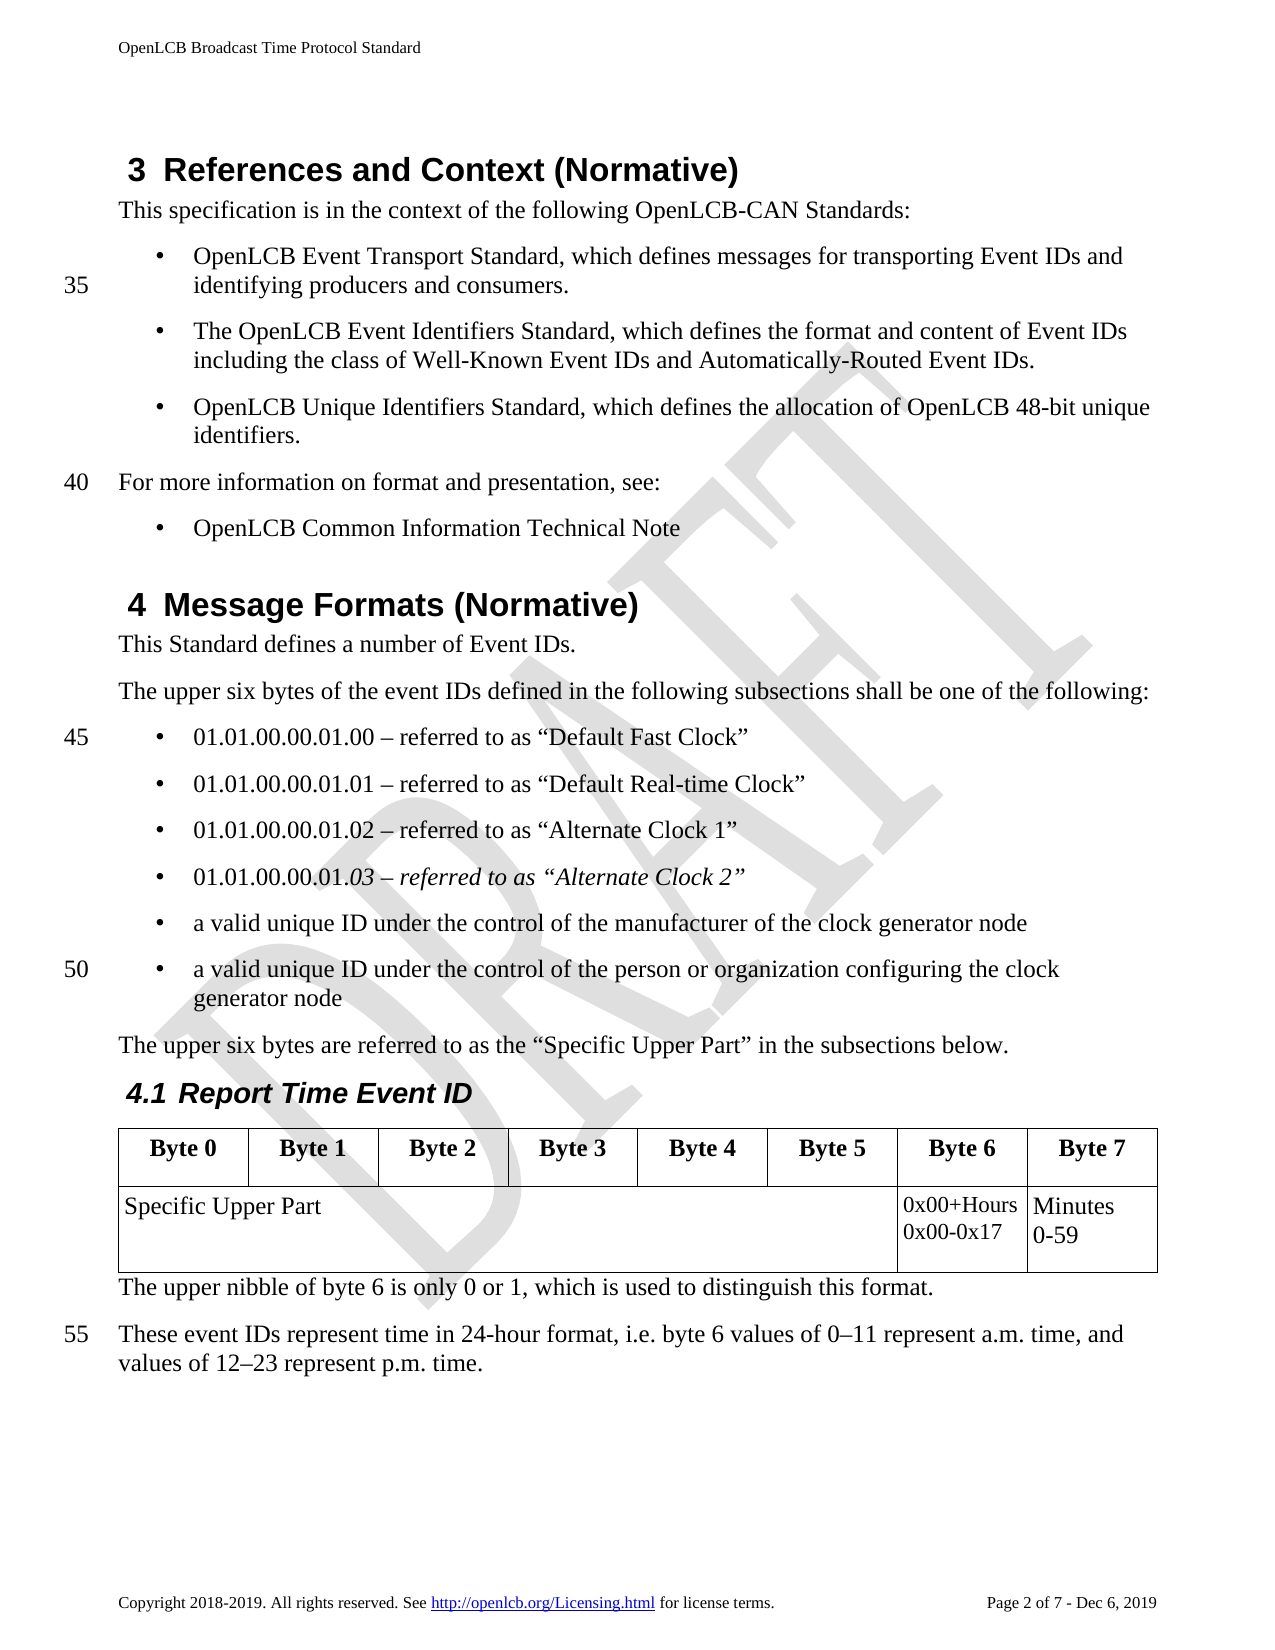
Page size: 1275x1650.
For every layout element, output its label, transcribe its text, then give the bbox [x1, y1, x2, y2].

list 01.01.00.00.01.01 – referred to as “Default Real-time Clock” [872, 769, 1157, 797]
list a valid unique ID under the control of the person or organization configuring the clock generator node [156, 954, 238, 1012]
list OpenLCB Common Information Technical Note [750, 513, 903, 542]
list OpenLCB Common Information Technical Note [686, 513, 761, 542]
text The upper nibble of byte 6 is only 0 or 1, which is used to distinguish this format. [118, 1273, 429, 1301]
text These event IDs represent time in 24-hour format, i.e. byte 6 values of 0–11 represent a.m. time, and values of 12–23 represent p.m. time. [118, 1319, 1157, 1376]
list OpenLCB Common Information Technical Note [917, 513, 1157, 542]
subtitle References and Context (Normative) [118, 150, 1157, 188]
list 01.01.00.00.01.03 – referred to as “Alternate Clock 2” [514, 862, 656, 890]
list 01.01.00.00.01.02 – referred to as “Alternate Clock 1” [625, 815, 694, 844]
table_header Byte 2 [379, 1129, 494, 1186]
list OpenLCB Common Information Technical Note [156, 513, 675, 542]
list a valid unique ID under the control of the person or organization configuring the clock generator node [215, 977, 359, 1012]
subtitle Report Time Event ID [582, 1076, 1157, 1110]
list a valid unique ID under the control of the manufacturer of the clock generator node [156, 908, 400, 937]
table_header Byte 7 [1028, 1129, 1157, 1186]
list OpenLCB Unique Identifiers Standard, which defines the allocation of OpenLCB 48-bit unique identifiers. [156, 392, 796, 449]
subtitle [688, 585, 984, 623]
text [757, 467, 857, 496]
text The upper six bytes of the event IDs defined in the following subsections shall be one of the following: [562, 676, 764, 704]
table_cell [383, 1187, 494, 1251]
table_header Byte 1 [249, 1129, 339, 1186]
text For more information on format and presentation, see: [118, 467, 754, 496]
table_header Byte 5 [768, 1129, 897, 1186]
list 01.01.00.00.01.02 – referred to as “Alternate Clock 1” [767, 815, 882, 844]
list 01.01.00.00.01.01 – referred to as “Default Real-time Clock” [699, 769, 857, 797]
text The upper six bytes are referred to as the “Specific Upper Part” in the subsections below. [536, 1030, 664, 1058]
table_cell [469, 1187, 897, 1272]
text [871, 467, 1157, 496]
subtitle Report Time Event ID [118, 1076, 263, 1110]
list 01.01.00.00.01.01 – referred to as “Default Real-time Clock” [156, 769, 592, 797]
text The upper six bytes are referred to as the “Specific Upper Part” in the subsections below. [666, 1030, 1157, 1058]
text The upper six bytes of the event IDs defined in the following subsections shall be one of the following: [1036, 676, 1157, 704]
text This specification is in the context of the following OpenLCB-CAN Standards: [118, 195, 1157, 223]
subtitle Report Time Event ID [272, 1076, 457, 1110]
list a valid unique ID under the control of the person or organization configuring the clock generator node [502, 973, 605, 1012]
text The upper six bytes of the event IDs defined in the following subsections shall be one of the following: [798, 676, 1030, 704]
text The upper nibble of byte 6 is only 0 or 1, which is used to distinguish this format. [439, 1273, 1157, 1301]
list 01.01.00.00.01.01 – referred to as “Default Real-time Clock” [593, 769, 684, 797]
list 01.01.00.00.01.00 – referred to as “Default Fast Clock” [156, 722, 561, 751]
list OpenLCB Unique Identifiers Standard, which defines the allocation of OpenLCB 48-bit unique identifiers. [815, 392, 1157, 449]
text [1033, 629, 1157, 658]
list a valid unique ID under the control of the manufacturer of the clock generator node [414, 908, 515, 937]
list 01.01.00.00.01.00 – referred to as “Default Fast Clock” [561, 722, 617, 751]
table_header Byte 4 [638, 1129, 767, 1186]
list 01.01.00.00.01.02 – referred to as “Alternate Clock 1” [465, 815, 625, 844]
list 01.01.00.00.01.03 – referred to as “Alternate Clock 2” [850, 862, 1157, 890]
table_cell Specific Upper Part [119, 1187, 425, 1272]
list 01.01.00.00.01.03 – referred to as “Alternate Clock 2” [674, 862, 816, 890]
table_header Byte 6 [898, 1129, 1027, 1186]
text [732, 629, 818, 658]
list The OpenLCB Event Identifiers Standard, which defines the format and content of Event IDs including the class of Well-Known Event IDs and Automatically-Routed Event IDs. [156, 316, 1157, 374]
subtitle [989, 585, 1157, 623]
table_header Byte 3 [509, 1129, 637, 1186]
list 01.01.00.00.01.00 – referred to as “Default Fast Clock” [825, 722, 1157, 751]
list 01.01.00.00.01.02 – referred to as “Alternate Clock 1” [156, 815, 373, 844]
text The upper six bytes are referred to as the “Specific Upper Part” in the subsections below. [226, 1030, 411, 1058]
list a valid unique ID under the control of the person or organization configuring the clock generator node [329, 954, 475, 1012]
list a valid unique ID under the control of the manufacturer of the clock generator node [539, 908, 689, 937]
text The upper six bytes of the event IDs defined in the following subsections shall be one of the following: [118, 676, 528, 704]
text The upper six bytes are referred to as the “Specific Upper Part” in the subsections below. [430, 1030, 521, 1058]
list a valid unique ID under the control of the manufacturer of the clock generator node [690, 908, 1157, 937]
list 01.01.00.00.01.03 – referred to as “Alternate Clock 2” [368, 862, 497, 890]
text This Standard defines a number of Event IDs. [118, 629, 718, 658]
table_header Byte 0 [119, 1129, 248, 1186]
list 01.01.00.00.01.00 – referred to as “Default Fast Clock” [630, 722, 811, 751]
text The upper six bytes are referred to as the “Specific Upper Part” in the subsections below. [118, 1030, 194, 1058]
table_header Byte 1 [325, 1129, 378, 1182]
subtitle Message Formats (Normative) [118, 585, 683, 623]
table_cell Minutes 0-59 [1028, 1187, 1157, 1272]
text [834, 629, 1019, 658]
list 01.01.00.00.01.03 – referred to as “Alternate Clock 2” [156, 862, 325, 890]
table_cell 0x00+Hours 0x00-0x17 [898, 1187, 1027, 1272]
subtitle Report Time Event ID [472, 1076, 573, 1110]
list OpenLCB Event Transport Standard, which defines messages for transporting Event IDs and identifying producers and consumers. [156, 241, 1157, 299]
list 01.01.00.00.01.02 – referred to as “Alternate Clock 1” [383, 828, 451, 844]
list a valid unique ID under the control of the person or organization configuring the clock generator node [561, 954, 721, 1012]
list 01.01.00.00.01.02 – referred to as “Alternate Clock 1” [896, 815, 1157, 844]
list a valid unique ID under the control of the person or organization configuring the clock generator node [722, 954, 1157, 1012]
